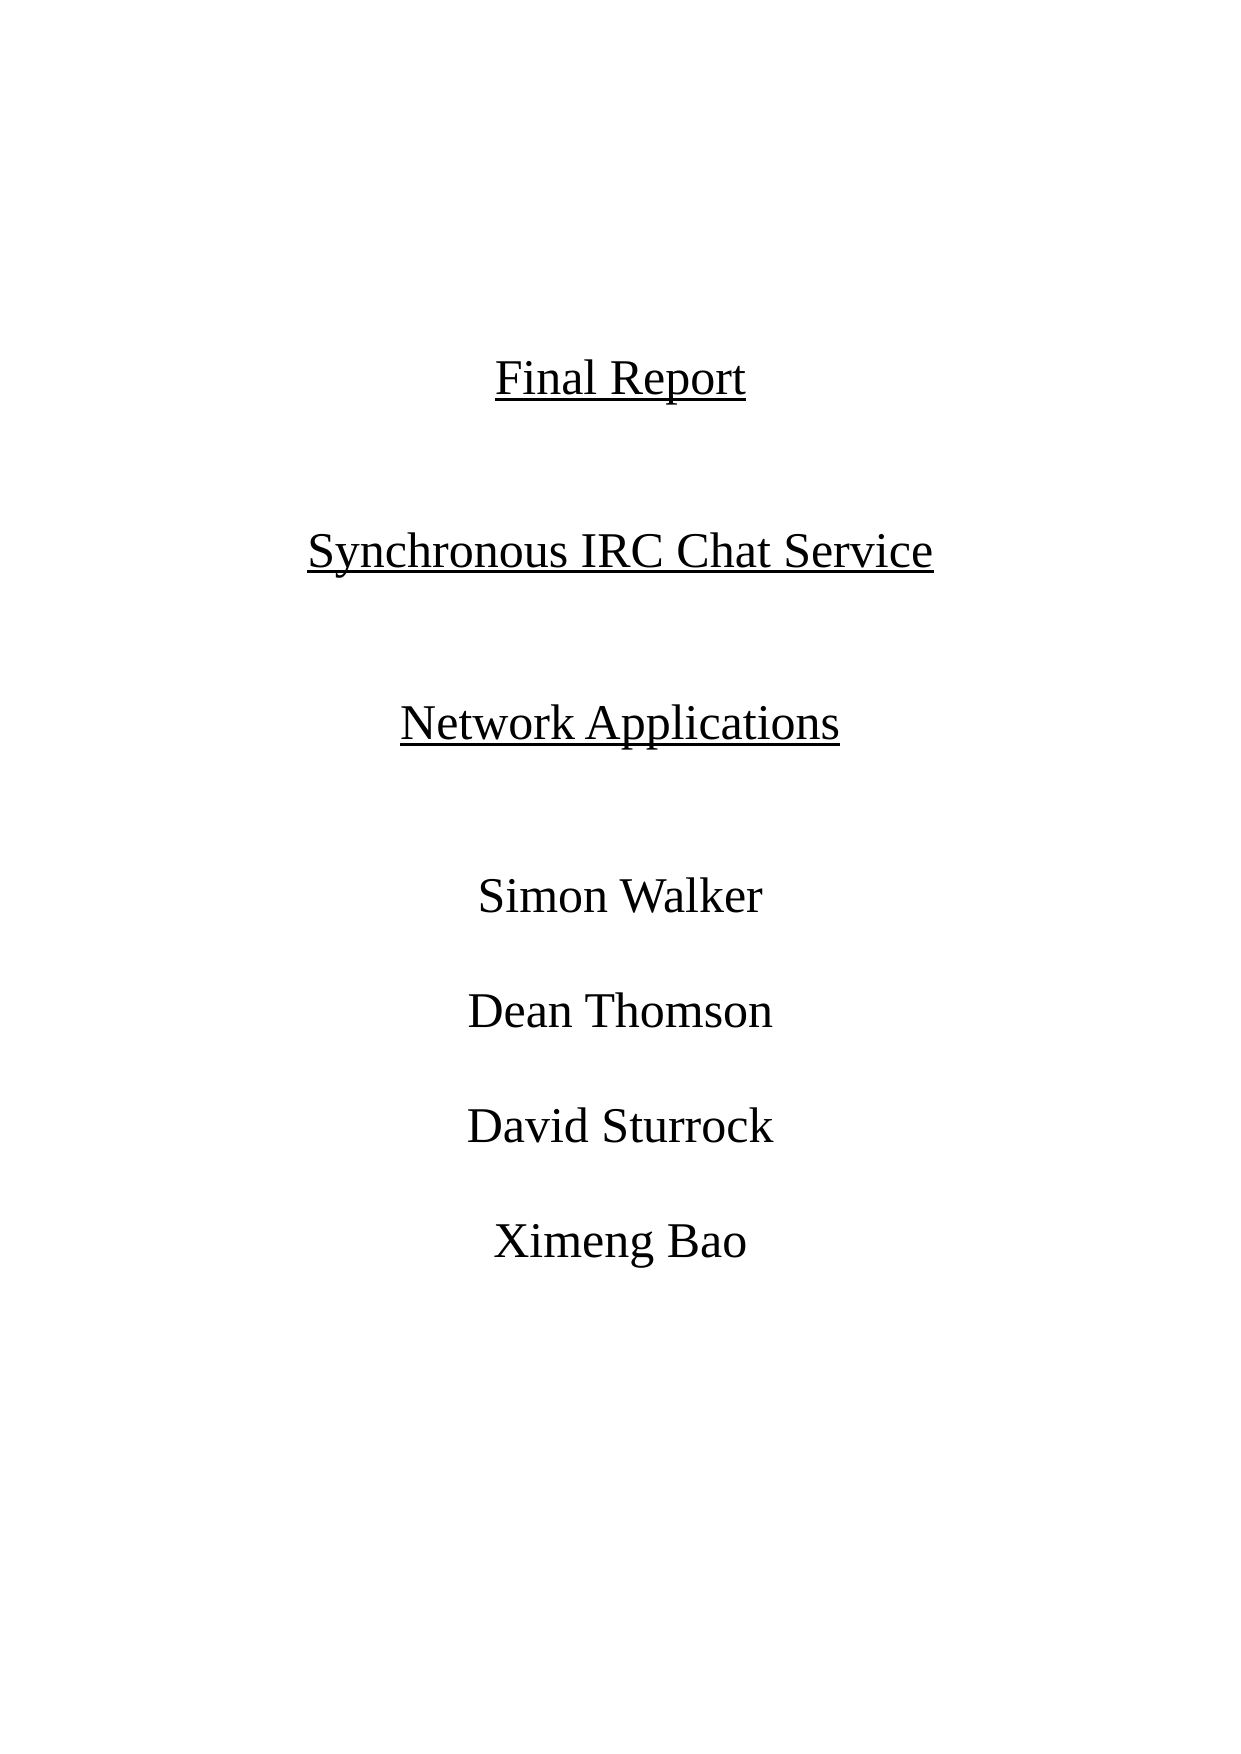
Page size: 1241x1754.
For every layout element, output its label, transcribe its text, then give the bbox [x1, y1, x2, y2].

text Ximeng Bao [118, 1211, 1122, 1268]
text David Sturrock [118, 1096, 1122, 1153]
text Final Report [118, 348, 1122, 406]
text Dean Thomson [118, 981, 1122, 1038]
text Simon Walker [118, 866, 1122, 923]
text Synchronous IRC Chat Service [118, 521, 1122, 578]
text Network Applications [118, 693, 1122, 751]
